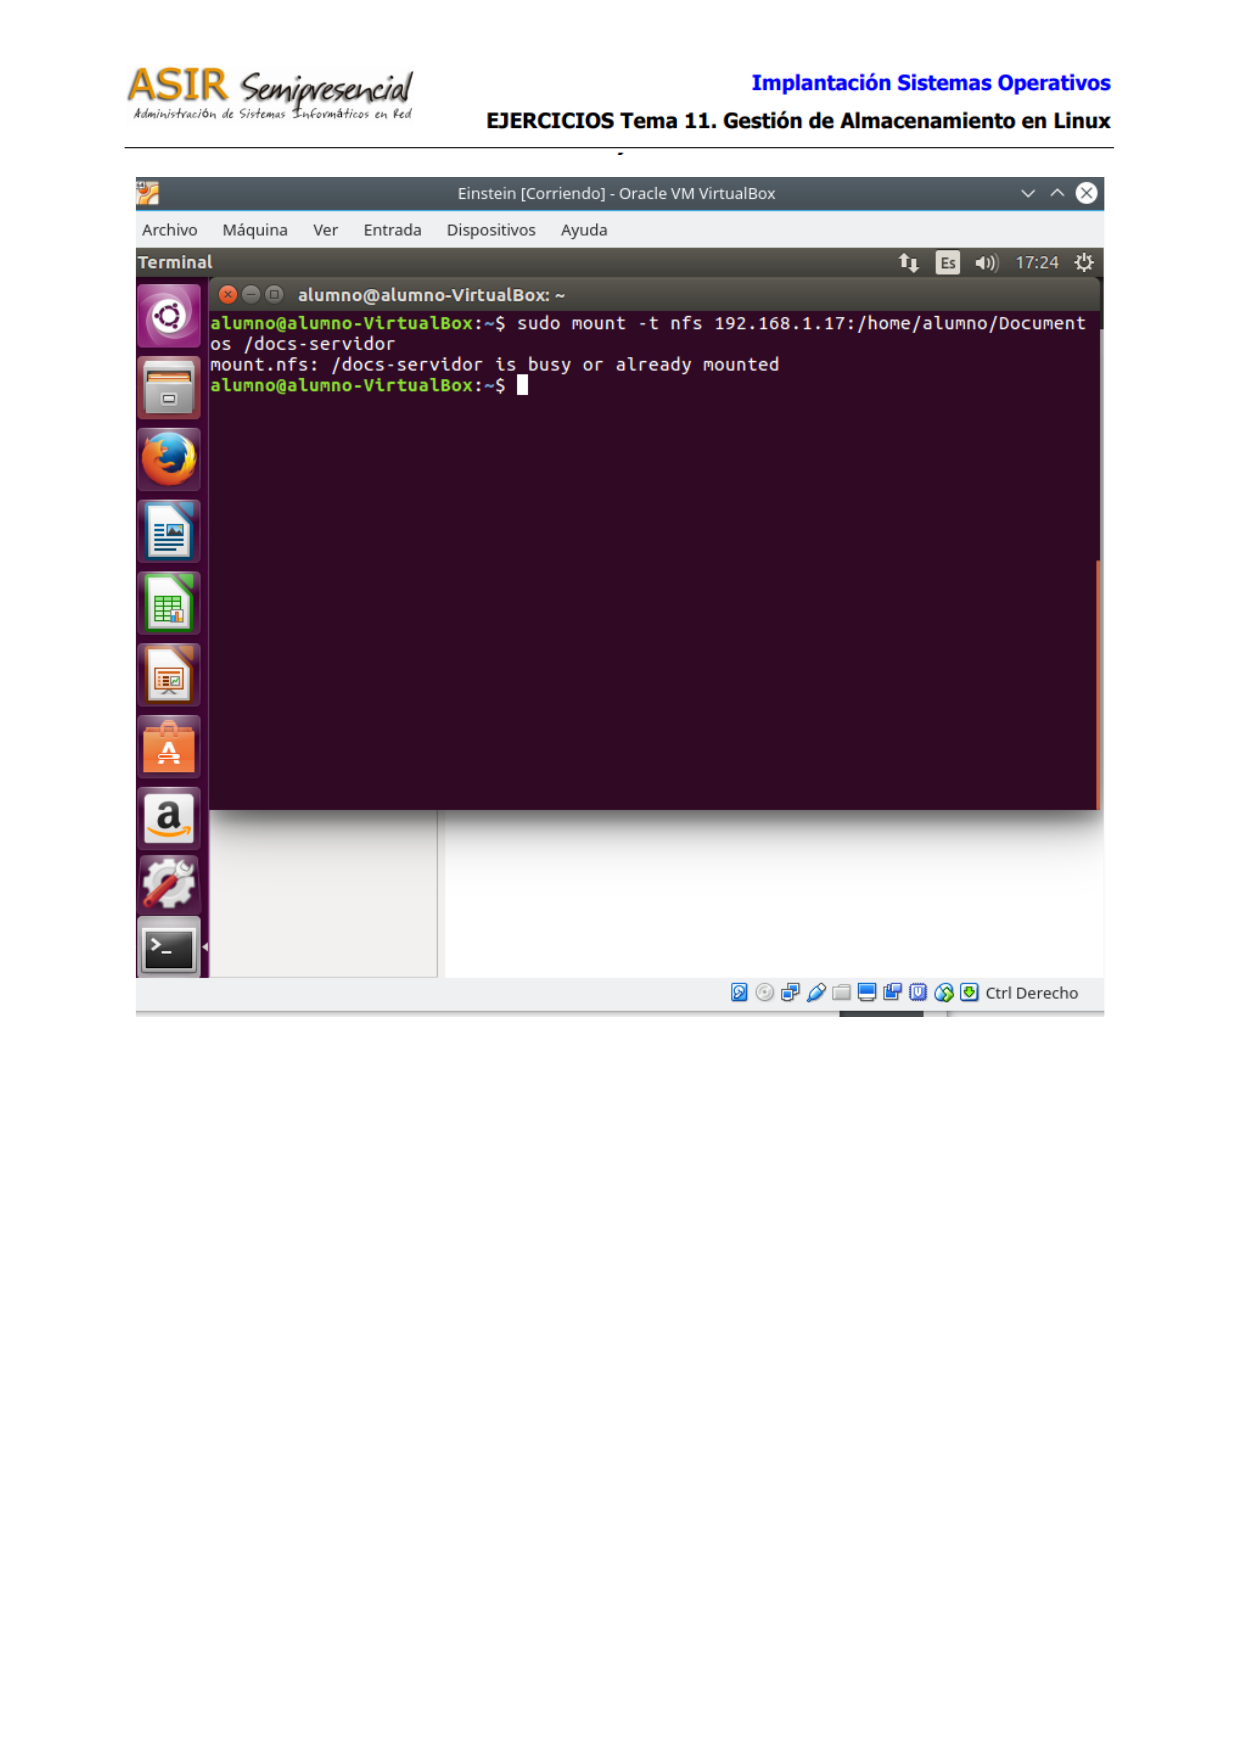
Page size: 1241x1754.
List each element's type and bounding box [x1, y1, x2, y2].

picture [118, 50, 1123, 155]
picture [135, 177, 1105, 1017]
